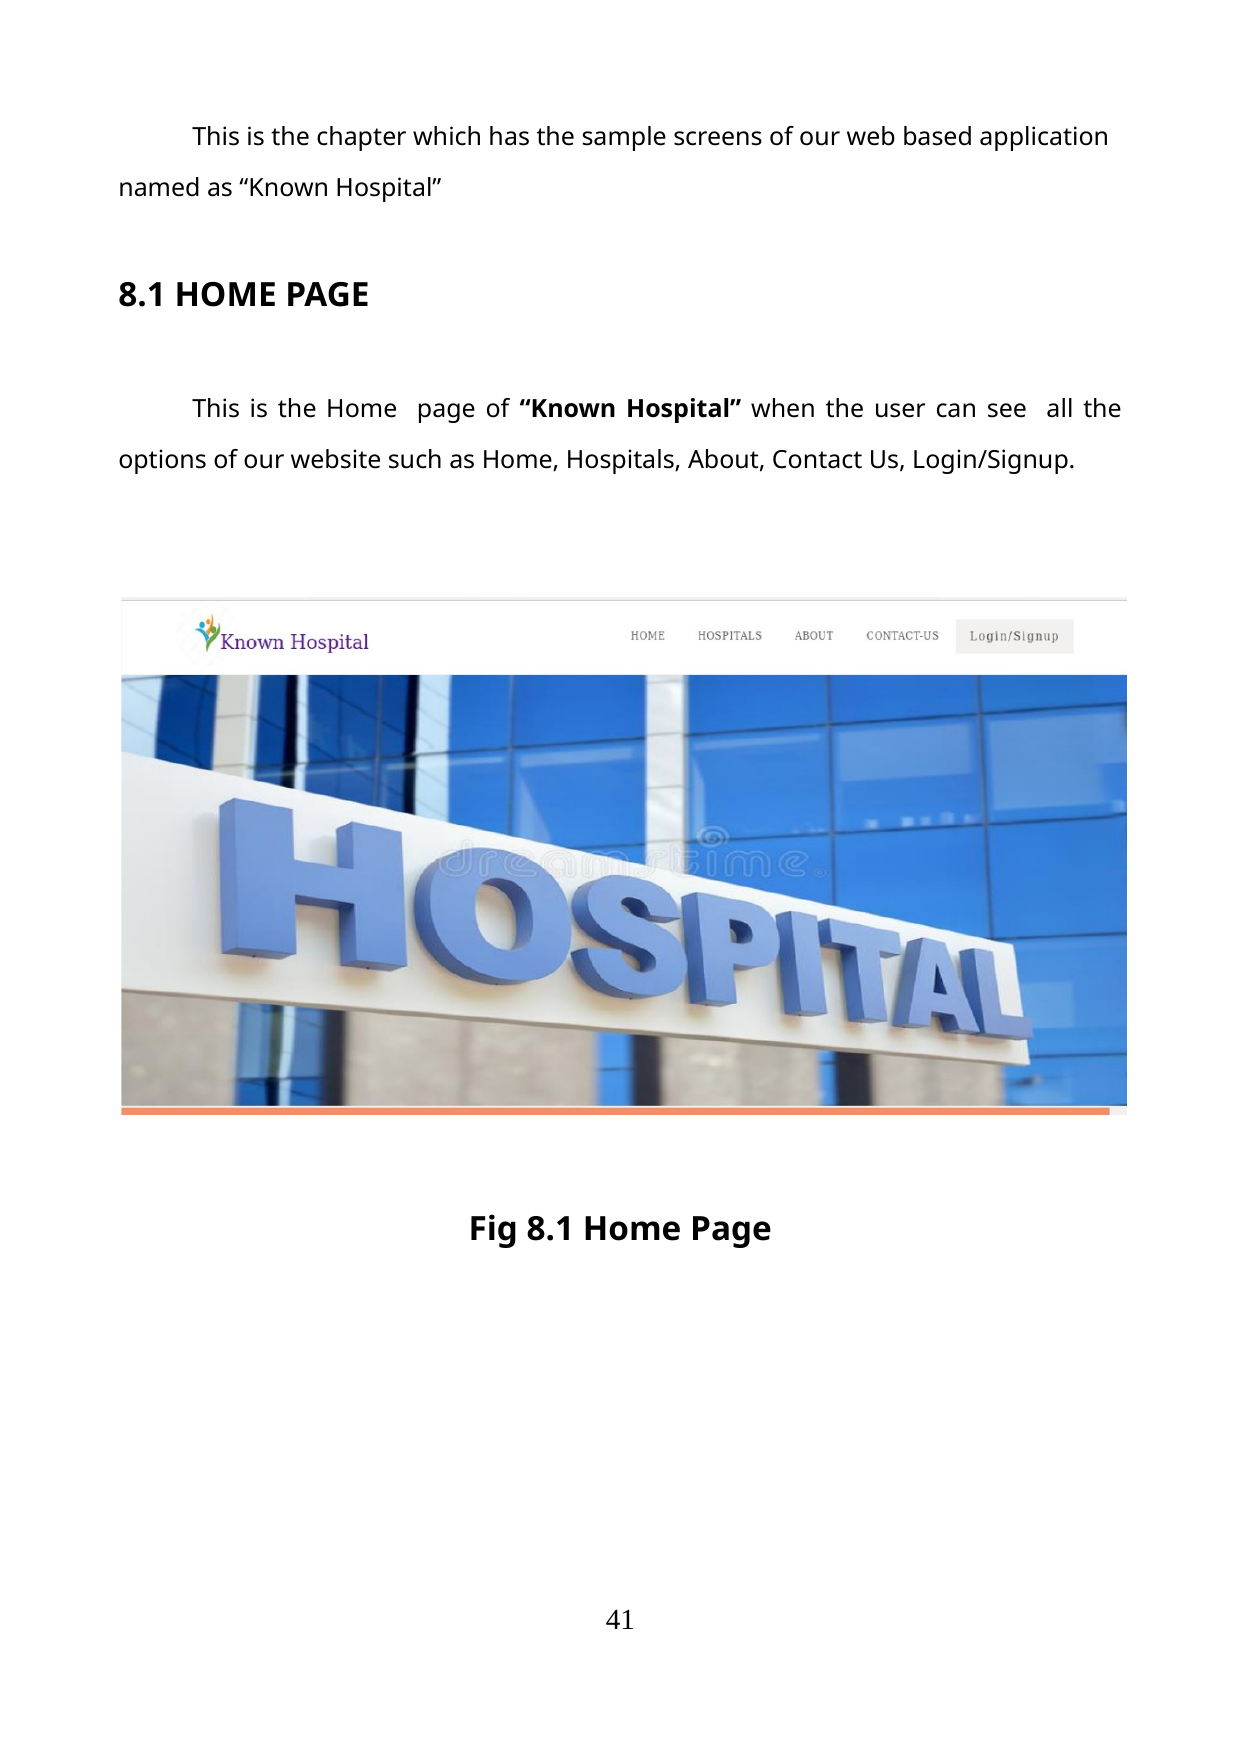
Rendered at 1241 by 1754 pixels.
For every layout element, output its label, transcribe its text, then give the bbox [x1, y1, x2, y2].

picture [121, 597, 1127, 1115]
text Fig 8.1 Home Page [118, 1205, 1122, 1251]
text This is the Home page of “Known Hospital” when the user can see all the options of our website such as Home, Hospitals, About, Contact Us, Login/Signup. [118, 390, 1122, 476]
text This is the chapter which has the sample screens of our web based application named as “Known Hospital” [118, 118, 1122, 203]
text 8.1 HOME PAGE [118, 271, 1122, 317]
